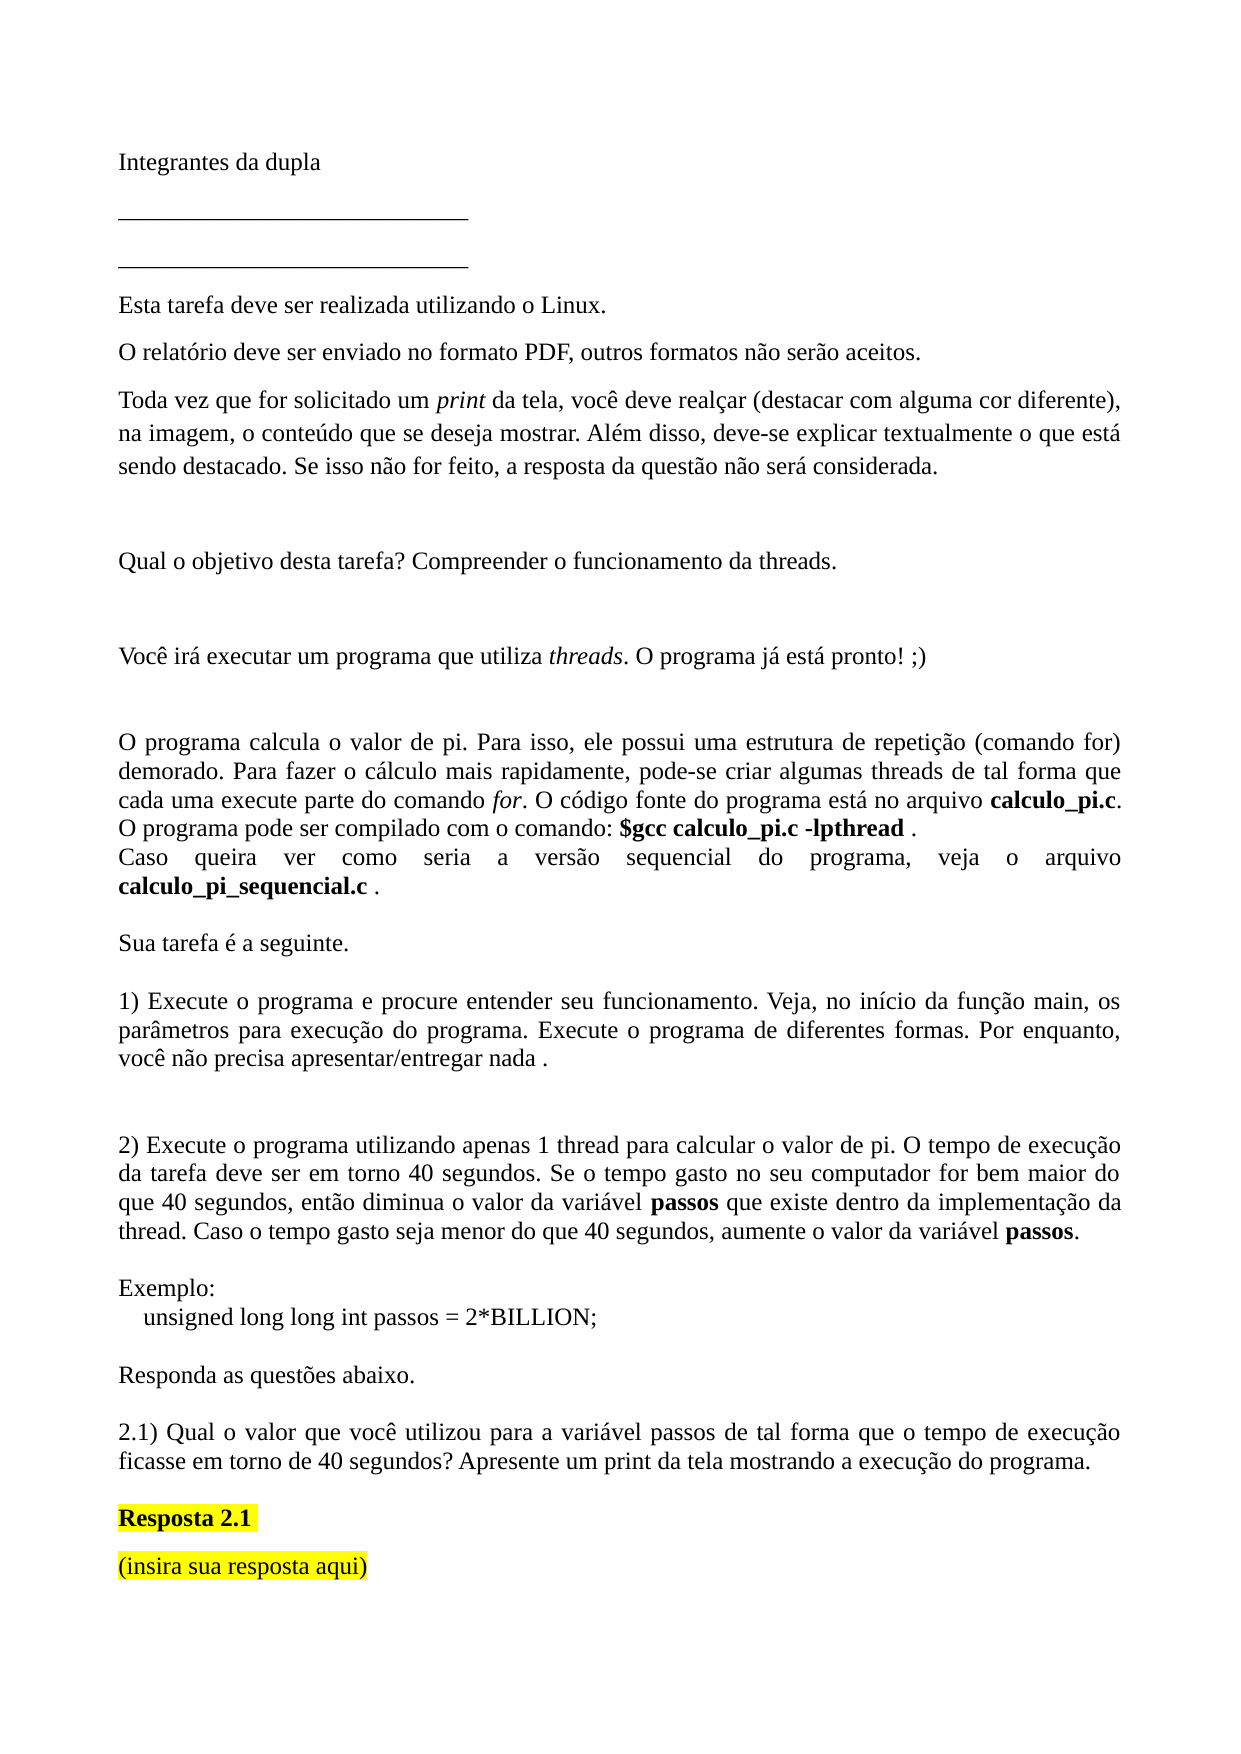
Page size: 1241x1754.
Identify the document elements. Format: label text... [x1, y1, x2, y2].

text Qual o objetivo desta tarefa? Compreender o funcionamento da threads. [118, 546, 1122, 574]
text (insira sua resposta aqui) [118, 1551, 1122, 1580]
text 2) Execute o programa utilizando apenas 1 thread para calcular o valor de pi. O tempo de execução da tarefa deve ser em torno 40 segundos. Se o tempo gasto no seu computador for bem maior do que 40 segundos, então diminua o valor da variável passos que existe dentro da implementação da thread. Caso o tempo gasto seja menor do que 40 segundos, aumente o valor da variável passos. [118, 1130, 1122, 1245]
text Caso queira ver como seria a versão sequencial do programa, veja o arquivo calculo_pi_sequencial.c . [118, 842, 1122, 900]
text Sua tarefa é a seguinte. [118, 928, 1122, 957]
text ____________________________ [118, 194, 1122, 223]
text O relatório deve ser enviado no formato PDF, outros formatos não serão aceitos. [118, 337, 1122, 366]
text Toda vez que for solicitado um print da tela, você deve realçar (destacar com alguma cor diferente), na imagem, o conteúdo que se deseja mostrar. Além disso, deve-se explicar textualmente o que está sendo destacado. Se isso não for feito, a resposta da questão não será considerada. [118, 385, 1122, 480]
text 2.1) Qual o valor que você utilizou para a variável passos de tal forma que o tempo de execução ficasse em torno de 40 segundos? Apresente um print da tela mostrando a execução do programa. [118, 1417, 1122, 1475]
text Integrantes da dupla [118, 147, 1122, 176]
text Resposta 2.1 [118, 1503, 1122, 1532]
text Responda as questões abaixo. [118, 1360, 1122, 1388]
text Esta tarefa deve ser realizada utilizando o Linux. [118, 290, 1122, 318]
text Você irá executar um programa que utiliza threads. O programa já está pronto! ;) [118, 641, 1122, 670]
text unsigned long long int passos = 2*BILLION; [118, 1302, 1122, 1331]
text 1) Execute o programa e procure entender seu funcionamento. Veja, no início da função main, os parâmetros para execução do programa. Execute o programa de diferentes formas. Por enquanto, você não precisa apresentar/entregar nada . [118, 986, 1122, 1072]
text O programa calcula o valor de pi. Para isso, ele possui uma estrutura de repetição (comando for) demorado. Para fazer o cálculo mais rapidamente, pode-se criar algumas threads de tal forma que cada uma execute parte do comando for. O código fonte do programa está no arquivo calculo_pi.c. O programa pode ser compilado com o comando: $gcc calculo_pi.c -lpthread . [118, 727, 1122, 842]
text Exemplo: [118, 1273, 1122, 1302]
text ____________________________ [118, 242, 1122, 271]
